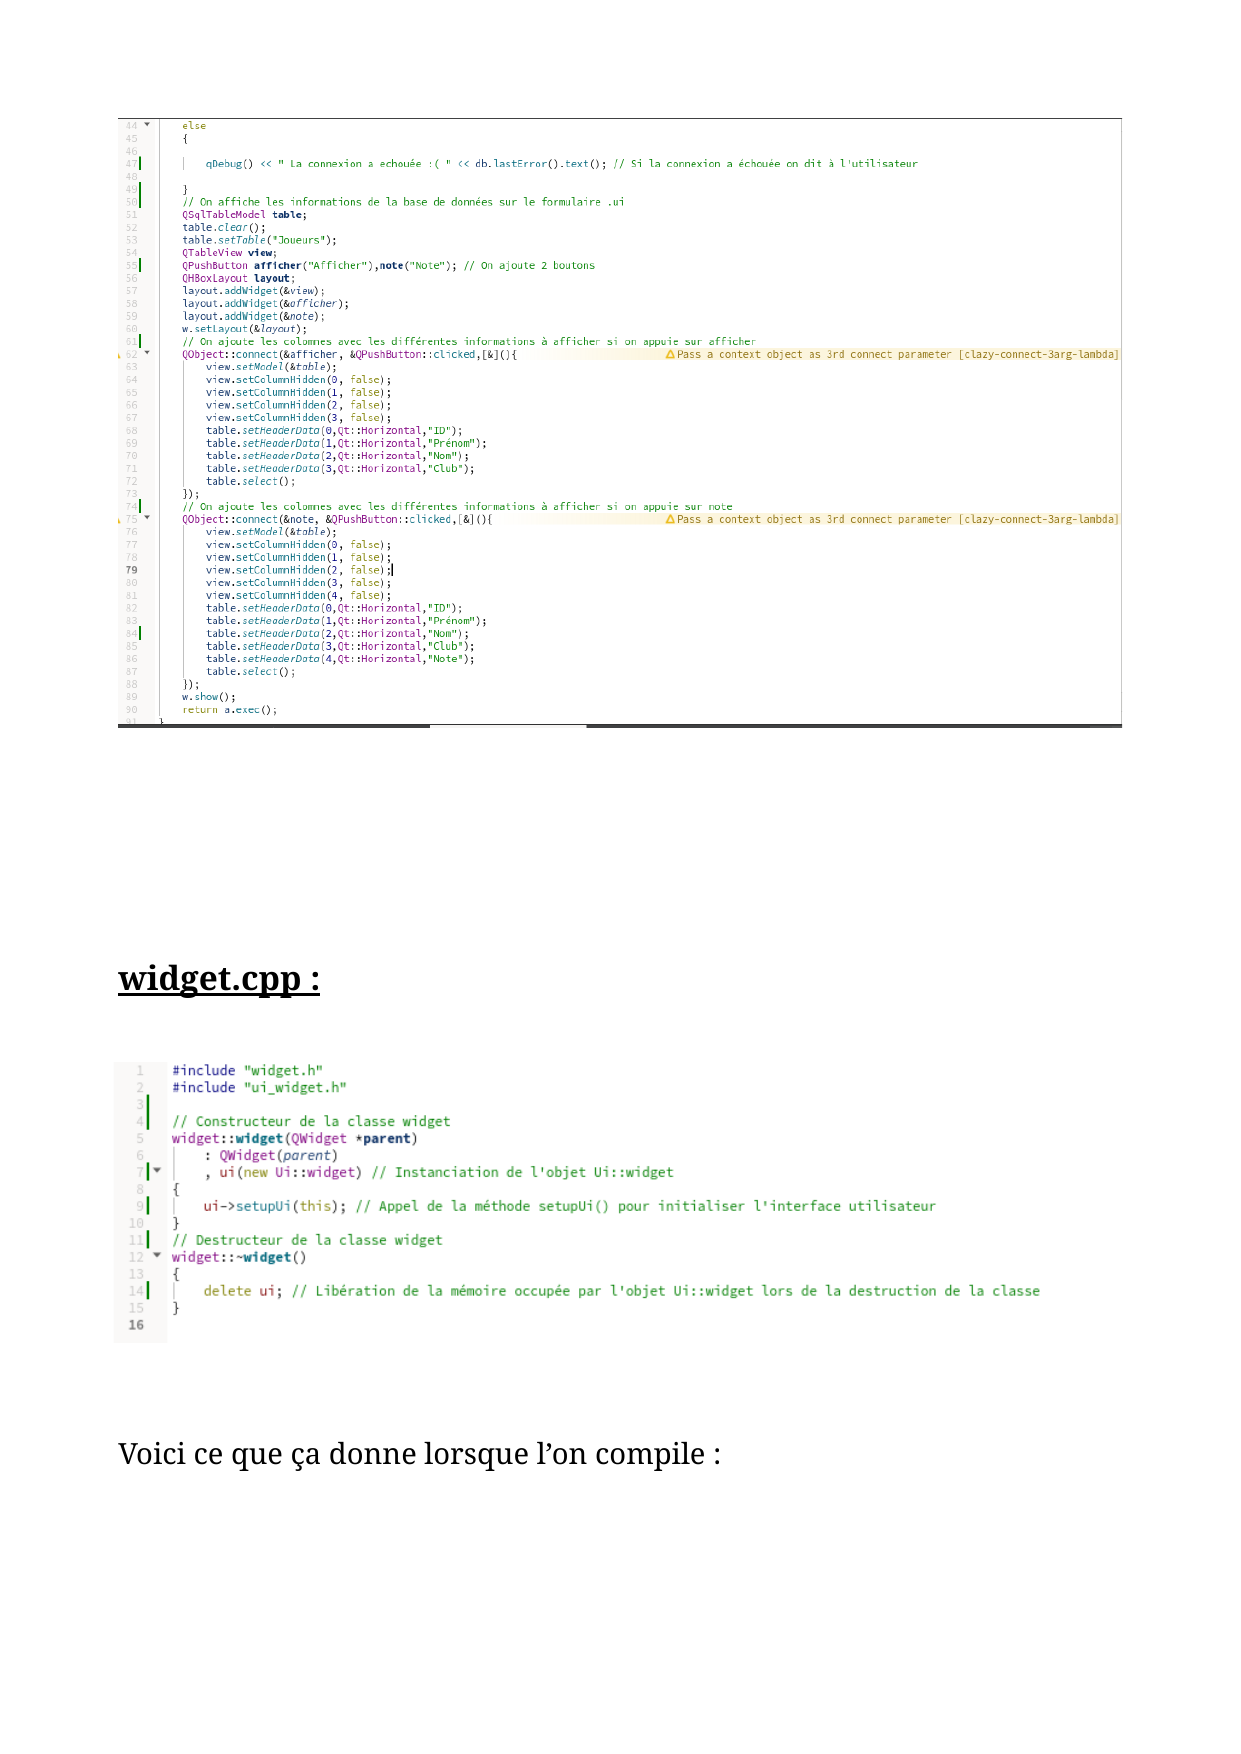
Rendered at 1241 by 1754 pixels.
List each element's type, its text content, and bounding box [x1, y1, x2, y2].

text widget.cpp : [118, 955, 1122, 1000]
picture [118, 118, 1123, 728]
picture [113, 1062, 1118, 1343]
text Voici ce que ça donne lorsque l’on compile : [118, 1433, 1122, 1473]
